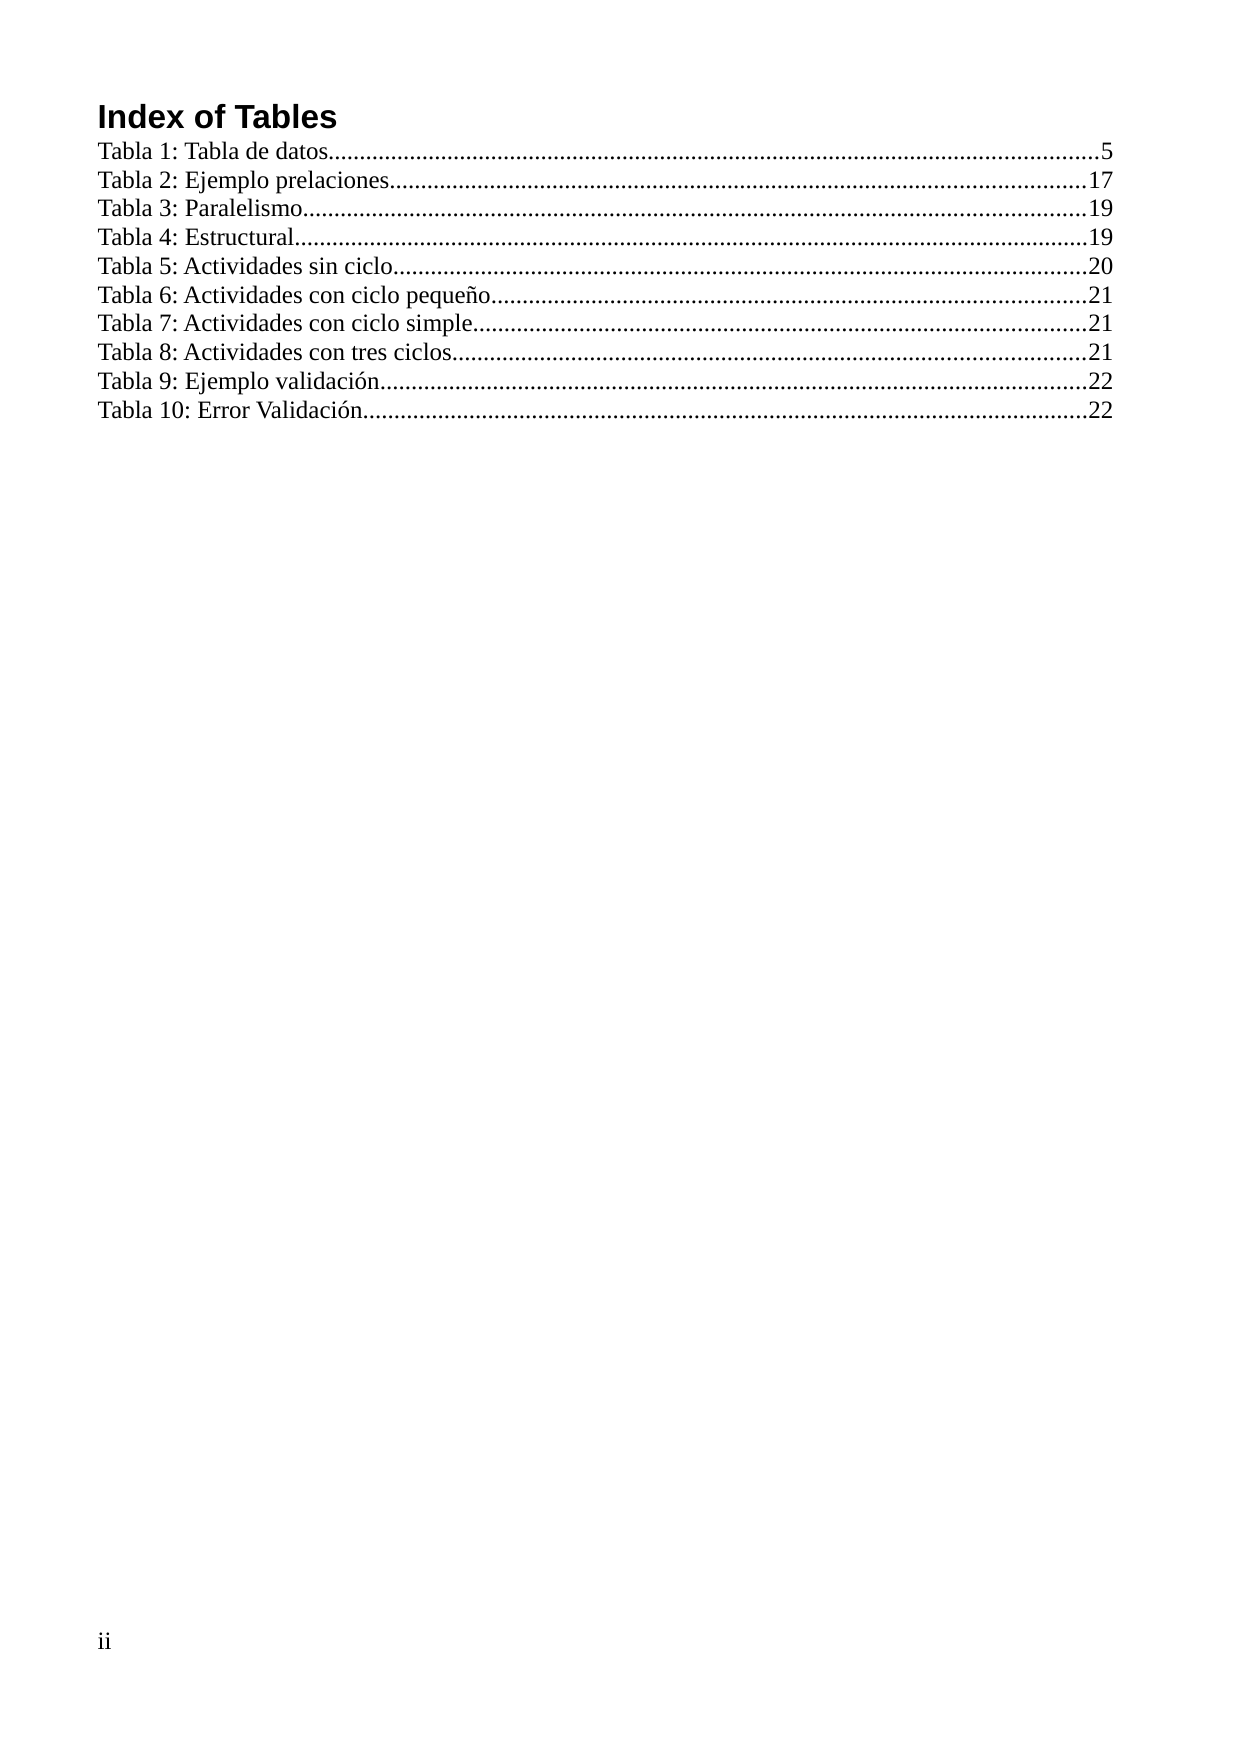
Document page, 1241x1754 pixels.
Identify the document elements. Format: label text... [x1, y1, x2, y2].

text Tabla 8: Actividades con tres ciclos 21 [97, 337, 1113, 366]
text Tabla 5: Actividades sin ciclo 20 [97, 251, 1113, 280]
text Tabla 3: Paralelismo 19 [97, 193, 1113, 222]
subtitle Index of Tables [97, 97, 1113, 136]
text Tabla 10: Error Validación 22 [97, 395, 1113, 423]
text Tabla 2: Ejemplo prelaciones 17 [97, 165, 1113, 193]
text Tabla 4: Estructural 19 [97, 222, 1113, 251]
text Tabla 6: Actividades con ciclo pequeño 21 [97, 280, 1113, 308]
text Tabla 7: Actividades con ciclo simple 21 [97, 308, 1113, 337]
text Tabla 9: Ejemplo validación 22 [97, 366, 1113, 395]
text Tabla 1: Tabla de datos 5 [97, 136, 1113, 165]
